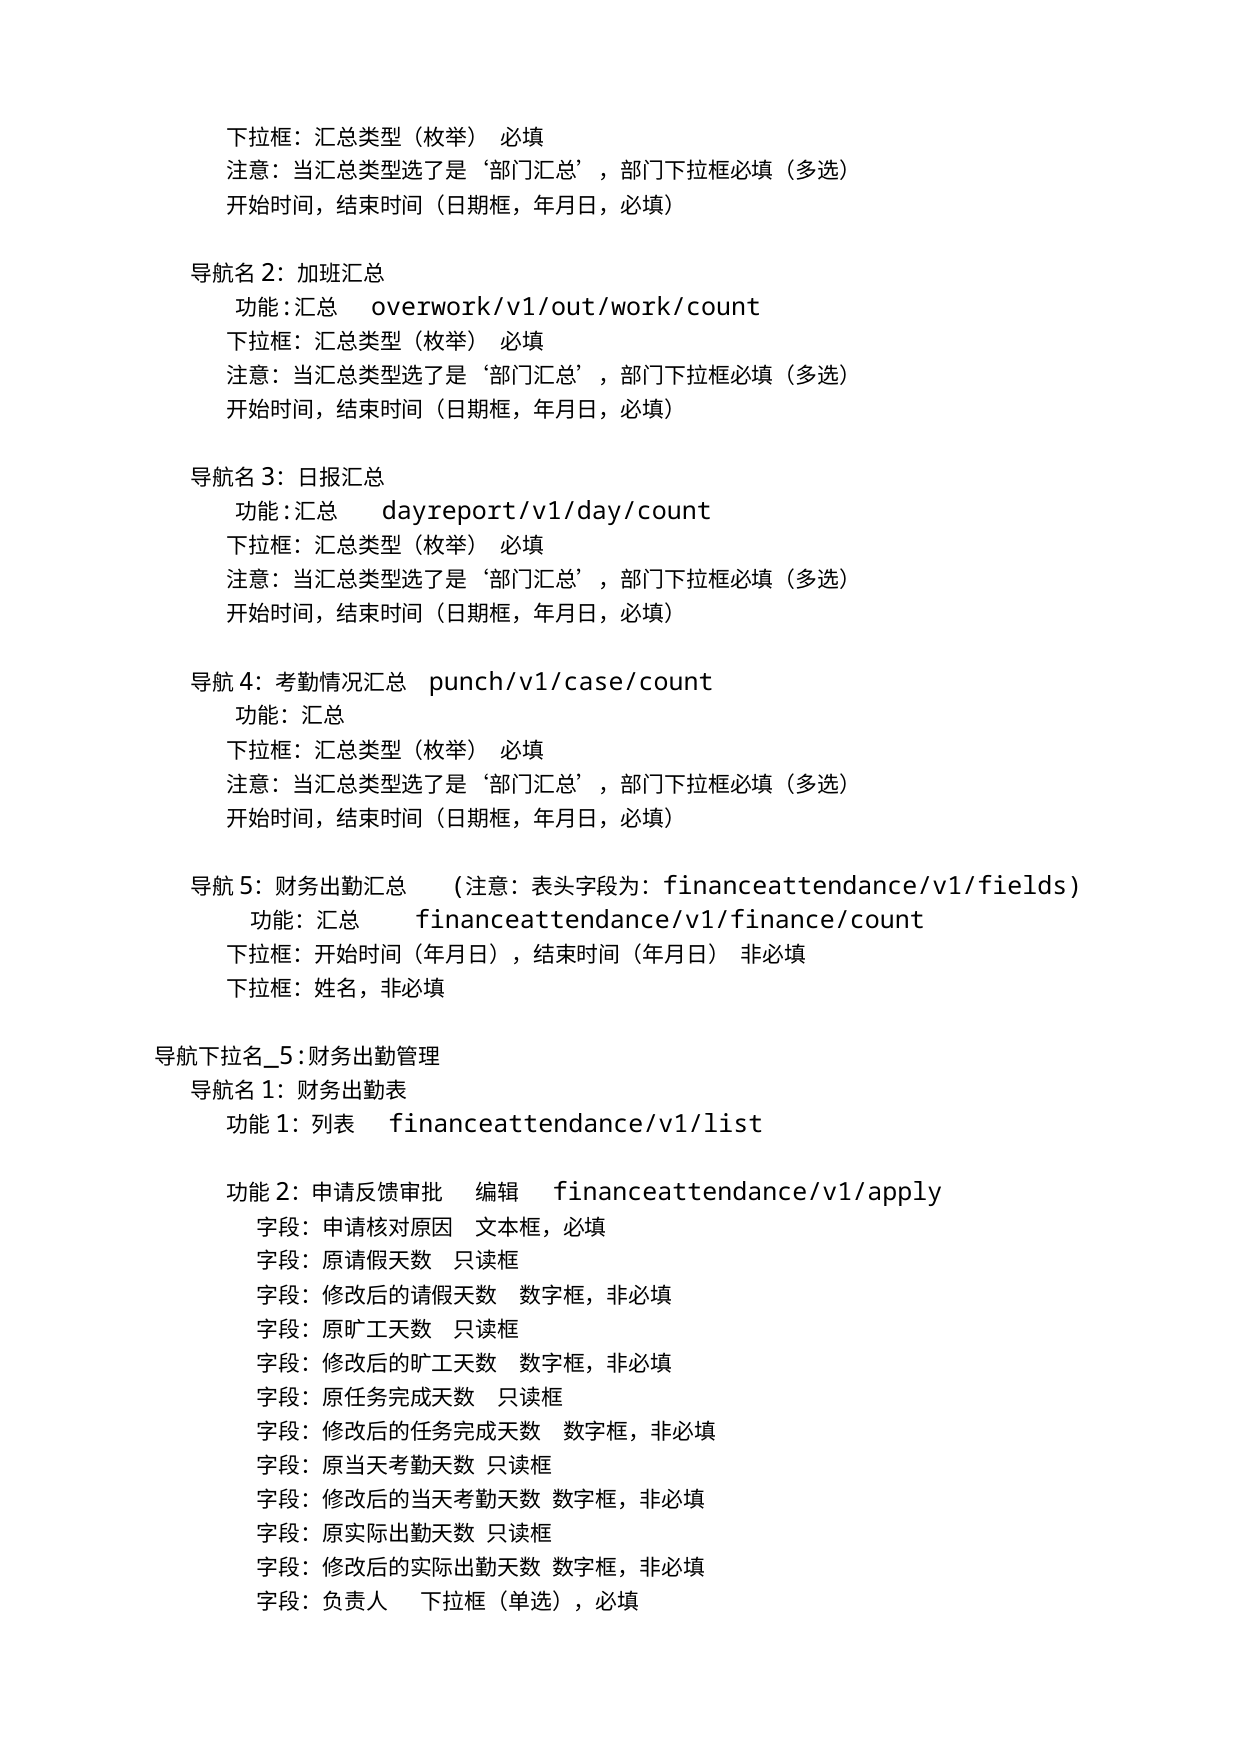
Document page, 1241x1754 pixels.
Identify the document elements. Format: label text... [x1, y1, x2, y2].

text 功能：汇总 financeattendance/v1/finance/count [118, 902, 1122, 936]
text 字段：修改后的任务完成天数 数字框，非必填 [118, 1412, 1122, 1447]
text 开始时间，结束时间（日期框，年月日，必填） [118, 595, 1122, 629]
text 下拉框：汇总类型（枚举） 必填 [118, 118, 1122, 152]
text 下拉框：汇总类型（枚举） 必填 [118, 527, 1122, 561]
text 字段：负责人 下拉框（单选），必填 [118, 1583, 1122, 1617]
text 导航5：财务出勤汇总 (注意：表头字段为：financeattendance/v1/fields) [118, 867, 1122, 902]
text 导航名3：日报汇总 [118, 459, 1122, 493]
text 字段：原旷工天数 只读框 [118, 1310, 1122, 1344]
text 下拉框：汇总类型（枚举） 必填 [118, 731, 1122, 765]
text 功能:汇总 dayreport/v1/day/count [118, 493, 1122, 527]
text 注意：当汇总类型选了是‘部门汇总’，部门下拉框必填（多选） [118, 357, 1122, 391]
text 开始时间，结束时间（日期框，年月日，必填） [118, 391, 1122, 425]
text 字段：申请核对原因 文本框，必填 [118, 1208, 1122, 1242]
text 字段：原请假天数 只读框 [118, 1242, 1122, 1276]
text 字段：修改后的请假天数 数字框，非必填 [118, 1276, 1122, 1310]
text 导航名2：加班汇总 [118, 254, 1122, 288]
text 导航名1：财务出勤表 [118, 1072, 1122, 1106]
text 功能2：申请反馈审批 编辑 financeattendance/v1/apply [118, 1174, 1122, 1208]
text 字段：原当天考勤天数 只读框 [118, 1447, 1122, 1481]
text 字段：原任务完成天数 只读框 [118, 1378, 1122, 1412]
text 字段：修改后的实际出勤天数 数字框，非必填 [118, 1549, 1122, 1583]
text 开始时间，结束时间（日期框，年月日，必填） [118, 186, 1122, 220]
text 功能：汇总 [118, 697, 1122, 731]
text 功能1：列表 financeattendance/v1/list [118, 1106, 1122, 1140]
text 字段：原实际出勤天数 只读框 [118, 1515, 1122, 1549]
text 下拉框：开始时间（年月日），结束时间（年月日） 非必填 [118, 936, 1122, 970]
text 注意：当汇总类型选了是‘部门汇总’，部门下拉框必填（多选） [118, 765, 1122, 799]
text 开始时间，结束时间（日期框，年月日，必填） [118, 799, 1122, 833]
text 字段：修改后的旷工天数 数字框，非必填 [118, 1344, 1122, 1378]
text 导航下拉名_5:财务出勤管理 [118, 1038, 1122, 1072]
text 下拉框：姓名，非必填 [118, 970, 1122, 1004]
text 功能:汇总 overwork/v1/out/work/count [118, 288, 1122, 322]
text 字段：修改后的当天考勤天数 数字框，非必填 [118, 1481, 1122, 1515]
text 注意：当汇总类型选了是‘部门汇总’，部门下拉框必填（多选） [118, 152, 1122, 186]
text 下拉框：汇总类型（枚举） 必填 [118, 322, 1122, 357]
text 注意：当汇总类型选了是‘部门汇总’，部门下拉框必填（多选） [118, 561, 1122, 595]
text 导航4：考勤情况汇总 punch/v1/case/count [118, 663, 1122, 697]
